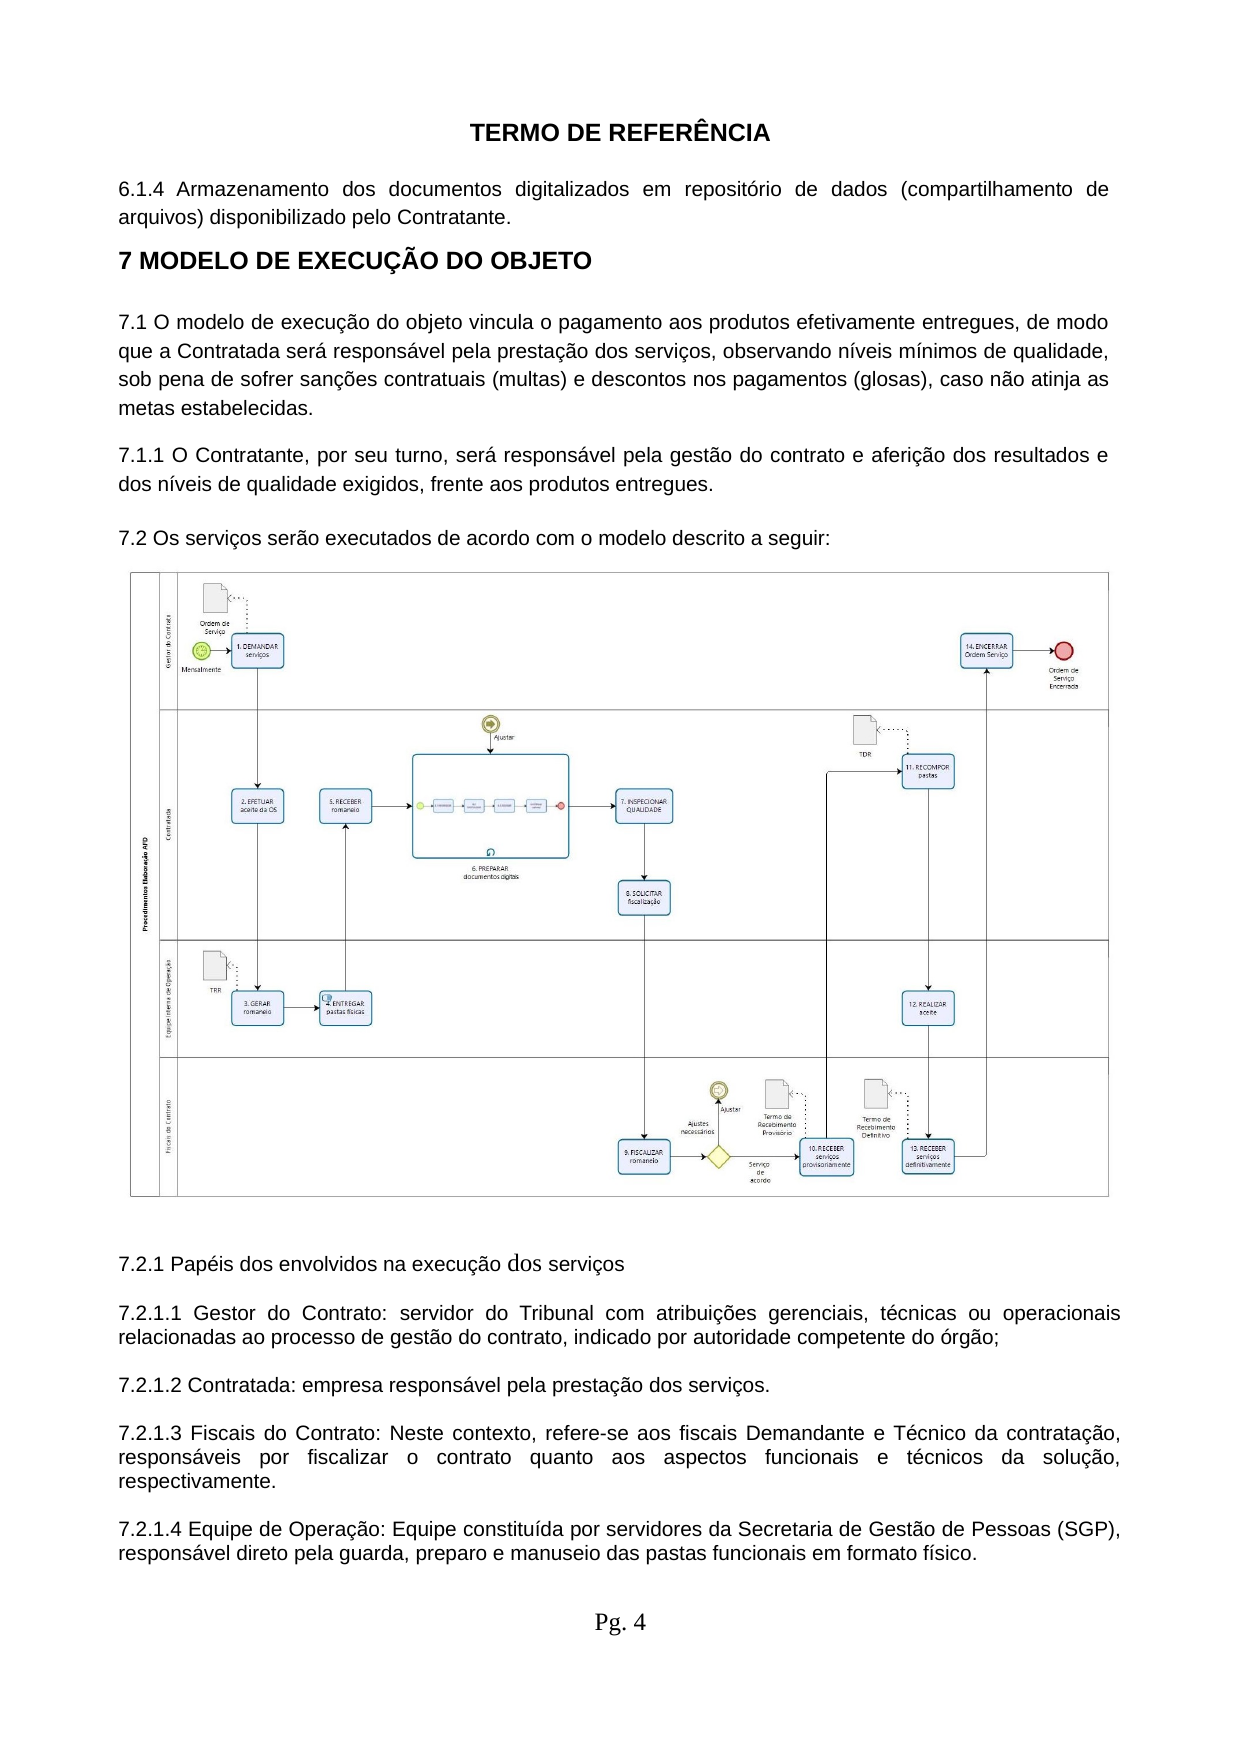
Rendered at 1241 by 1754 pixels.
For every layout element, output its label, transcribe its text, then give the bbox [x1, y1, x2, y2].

text 7 MODELO DE EXECUÇÃO DO OBJETO [118, 246, 1122, 275]
text 7.1.1 O Contratante, por seu turno, será responsável pela gestão do contrato e aferição dos resultados e dos níveis de qualidade exigidos, frente aos produtos entregues. [118, 443, 1110, 496]
text 7.2 Os serviços serão executados de acordo com o modelo descrito a seguir: [118, 526, 1110, 549]
text 7.1 O modelo de execução do objeto vincula o pagamento aos produtos efetivamente entregues, de modo que a Contratada será responsável pela prestação dos serviços, observando níveis mínimos de qualidade, sob pena de sofrer sanções contratuais (multas) e descontos nos pagamentos (glosas), caso não atinja as metas estabelecidas. [118, 310, 1110, 420]
text 7.2.1.3 Fiscais do Contrato: Neste contexto, refere-se aos fiscais Demandante e Técnico da contratação, responsáveis por fiscalizar o contrato quanto aos aspectos funcionais e técnicos da solução, respectivamente. [118, 1421, 1122, 1493]
text 6.1.4 Armazenamento dos documentos digitalizados em repositório de dados (compartilhamento de arquivos) disponibilizado pelo Contratante. [118, 176, 1110, 229]
text 7.2.1.2 Contratada: empresa responsável pela prestação dos serviços. [118, 1373, 1122, 1397]
text 7.2.1.4 Equipe de Operação: Equipe constituída por servidores da Secretaria de Gestão de Pessoas (SGP), responsável direto pela guarda, preparo e manuseio das pastas funcionais em formato físico. [118, 1517, 1122, 1565]
picture [124, 566, 1117, 1203]
text 7.2.1.1 Gestor do Contrato: servidor do Tribunal com atribuições gerenciais, técnicas ou operacionais relacionadas ao processo de gestão do contrato, indicado por autoridade competente do órgão; [118, 1301, 1122, 1349]
text 7.2.1 Papéis dos envolvidos na execução dos serviços [118, 1248, 1122, 1277]
